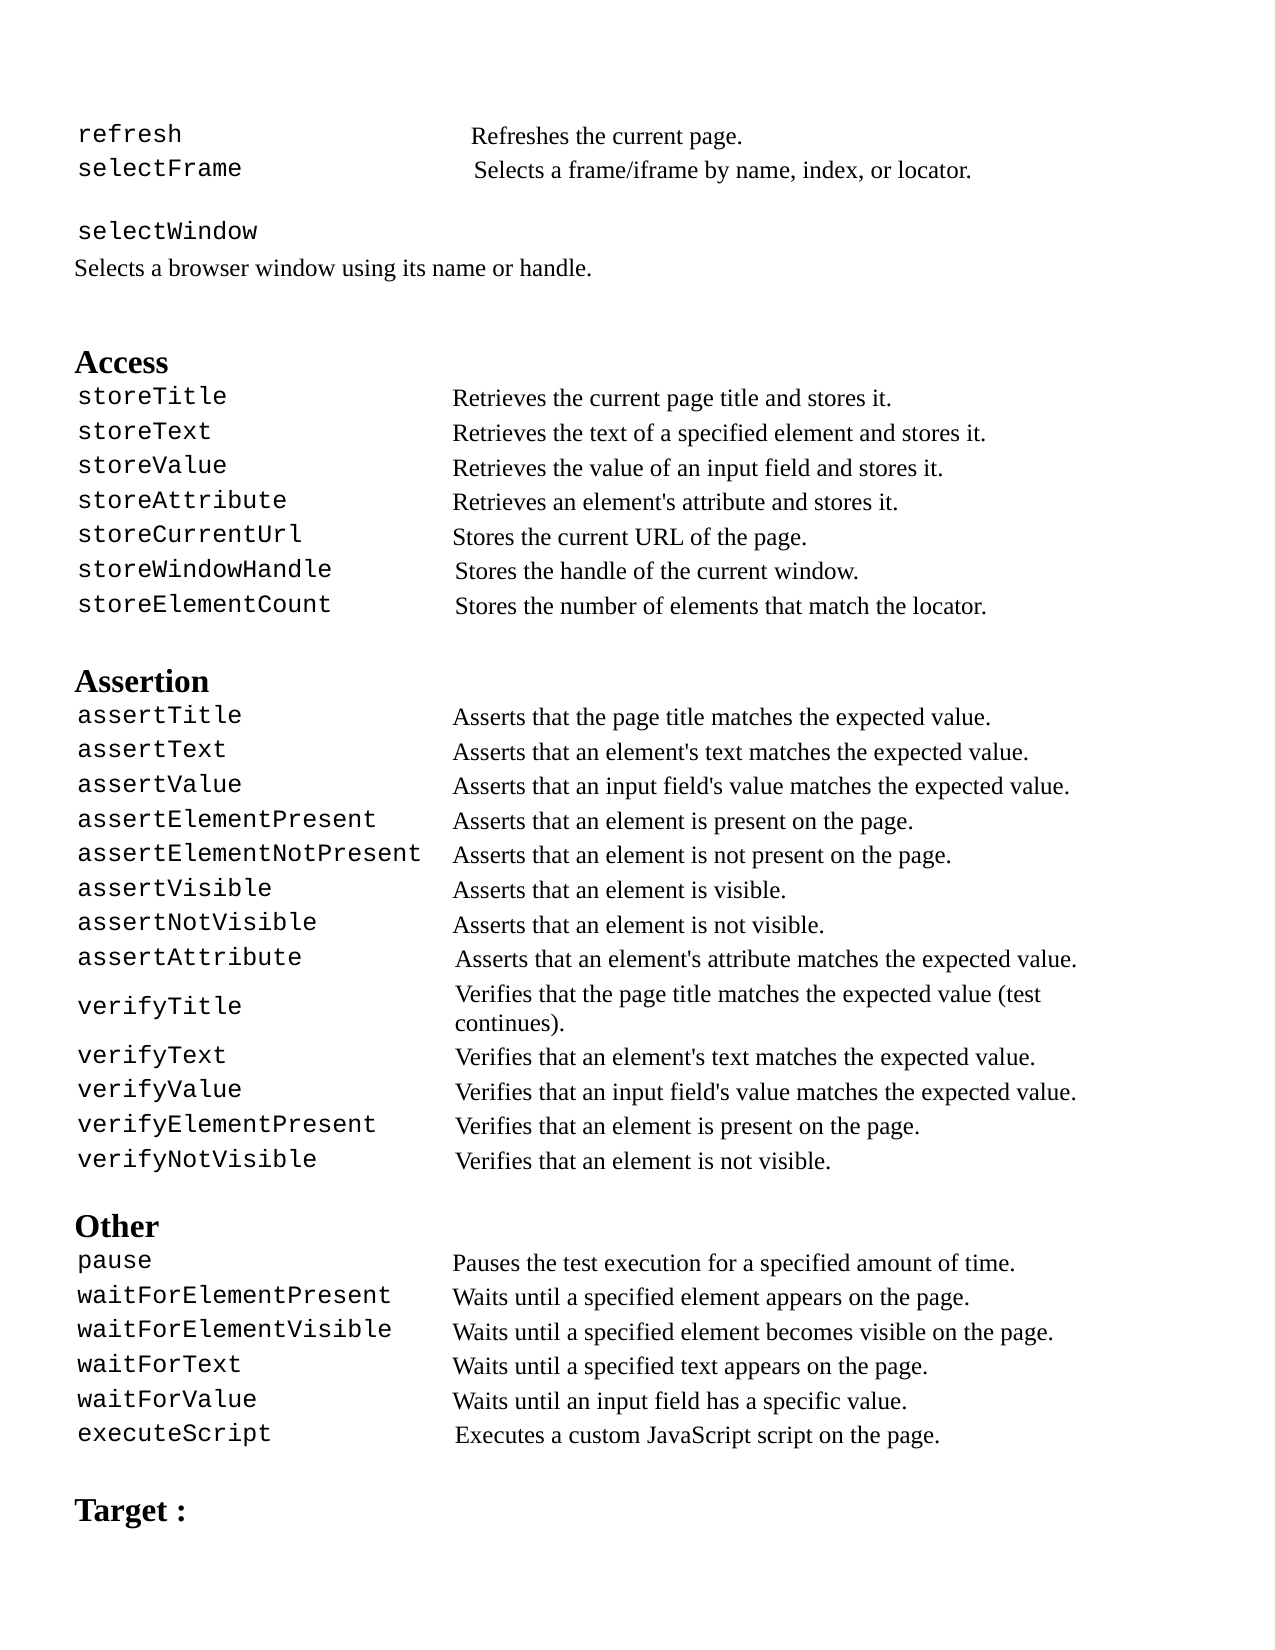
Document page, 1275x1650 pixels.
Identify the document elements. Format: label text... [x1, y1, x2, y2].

table_header verifyValue [74, 1074, 452, 1108]
table_header verifyNotVisible [74, 1143, 452, 1178]
table_header assertValue [74, 769, 449, 803]
table_header Asserts that an input field's value matches the expected value. [449, 769, 1124, 803]
table_header storeValue [74, 450, 449, 484]
table_header waitForText [74, 1349, 449, 1383]
table_header Asserts that an element is present on the page. [449, 803, 1124, 838]
table_header refresh [74, 118, 468, 153]
table_header executeScript [74, 1418, 452, 1452]
table_header Refreshes the current page. [468, 118, 1127, 153]
table_header storeAttribute [74, 484, 449, 519]
table_header Asserts that an element's attribute matches the expected value. [452, 941, 1127, 976]
table_header storeWindowHandle [74, 554, 452, 588]
table_header Asserts that an element is not present on the page. [449, 838, 1124, 872]
table_header Selects a browser window using its name or handle. [71, 250, 610, 285]
table_header verifyElementPresent [74, 1109, 452, 1143]
table_header Executes a custom JavaScript script on the page. [452, 1418, 1127, 1452]
table_header Verifies that the page title matches the expected value (test continues). [452, 976, 1127, 1039]
table_header waitForElementPresent [74, 1279, 449, 1314]
table_header assertText [74, 734, 449, 768]
table_header Verifies that an input field's value matches the expected value. [452, 1074, 1127, 1108]
text Access [74, 342, 1208, 381]
table_header Stores the handle of the current window. [452, 554, 1127, 588]
table_header Asserts that an element's text matches the expected value. [449, 734, 1124, 768]
table_header Verifies that an element is not visible. [452, 1143, 1127, 1178]
table_header assertVisible [74, 872, 449, 907]
text Other [74, 1206, 1208, 1245]
table_header Asserts that an element is not visible. [449, 907, 1127, 941]
table_header Waits until a specified text appears on the page. [449, 1349, 1127, 1383]
table_header selectWindow [74, 216, 289, 250]
table_header Waits until a specified element becomes visible on the page. [449, 1314, 1124, 1348]
table_header Stores the current URL of the page. [449, 519, 1127, 553]
table_header Stores the number of elements that match the locator. [452, 588, 1127, 623]
table_header storeTitle [74, 381, 449, 415]
text ­ [74, 1452, 1208, 1491]
table_header assertNotVisible [74, 907, 449, 941]
table_header Retrieves the current page title and stores it. [449, 381, 1124, 415]
table_header verifyText [74, 1039, 452, 1074]
text Assertion [74, 661, 1208, 699]
table_header Pauses the test execution for a specified amount of time. [449, 1245, 1124, 1279]
table_header assertElementPresent [74, 803, 449, 838]
table_header storeCurrentUrl [74, 519, 449, 553]
table_header Retrieves the value of an input field and stores it. [449, 450, 1124, 484]
table_header storeText [74, 415, 449, 450]
table_header waitForValue [74, 1383, 449, 1418]
table_header waitForElementVisible [74, 1314, 449, 1348]
table_header Retrieves an element's attribute and stores it. [449, 484, 1124, 519]
table_header selectFrame [74, 153, 471, 187]
table_header Asserts that an element is visible. [449, 872, 1124, 907]
table_header Waits until a specified element appears on the page. [449, 1279, 1124, 1314]
table_header assertElementNotPresent [74, 838, 449, 872]
table_header assertAttribute [74, 941, 452, 976]
table_header Waits until an input field has a specific value. [449, 1383, 1127, 1418]
text Target : [74, 1491, 1208, 1529]
table_header Asserts that the page title matches the expected value. [449, 699, 1124, 734]
table_header Verifies that an element is present on the page. [452, 1109, 1127, 1143]
table_header pause [74, 1245, 449, 1279]
table_header storeElementCount [74, 588, 452, 623]
table_header verifyTitle [74, 976, 452, 1039]
table_header assertTitle [74, 699, 449, 734]
table_header Verifies that an element's text matches the expected value. [452, 1039, 1127, 1074]
table_header Selects a frame/iframe by name, index, or locator. [471, 153, 1127, 187]
table_header Retrieves the text of a specified element and stores it. [449, 415, 1124, 450]
